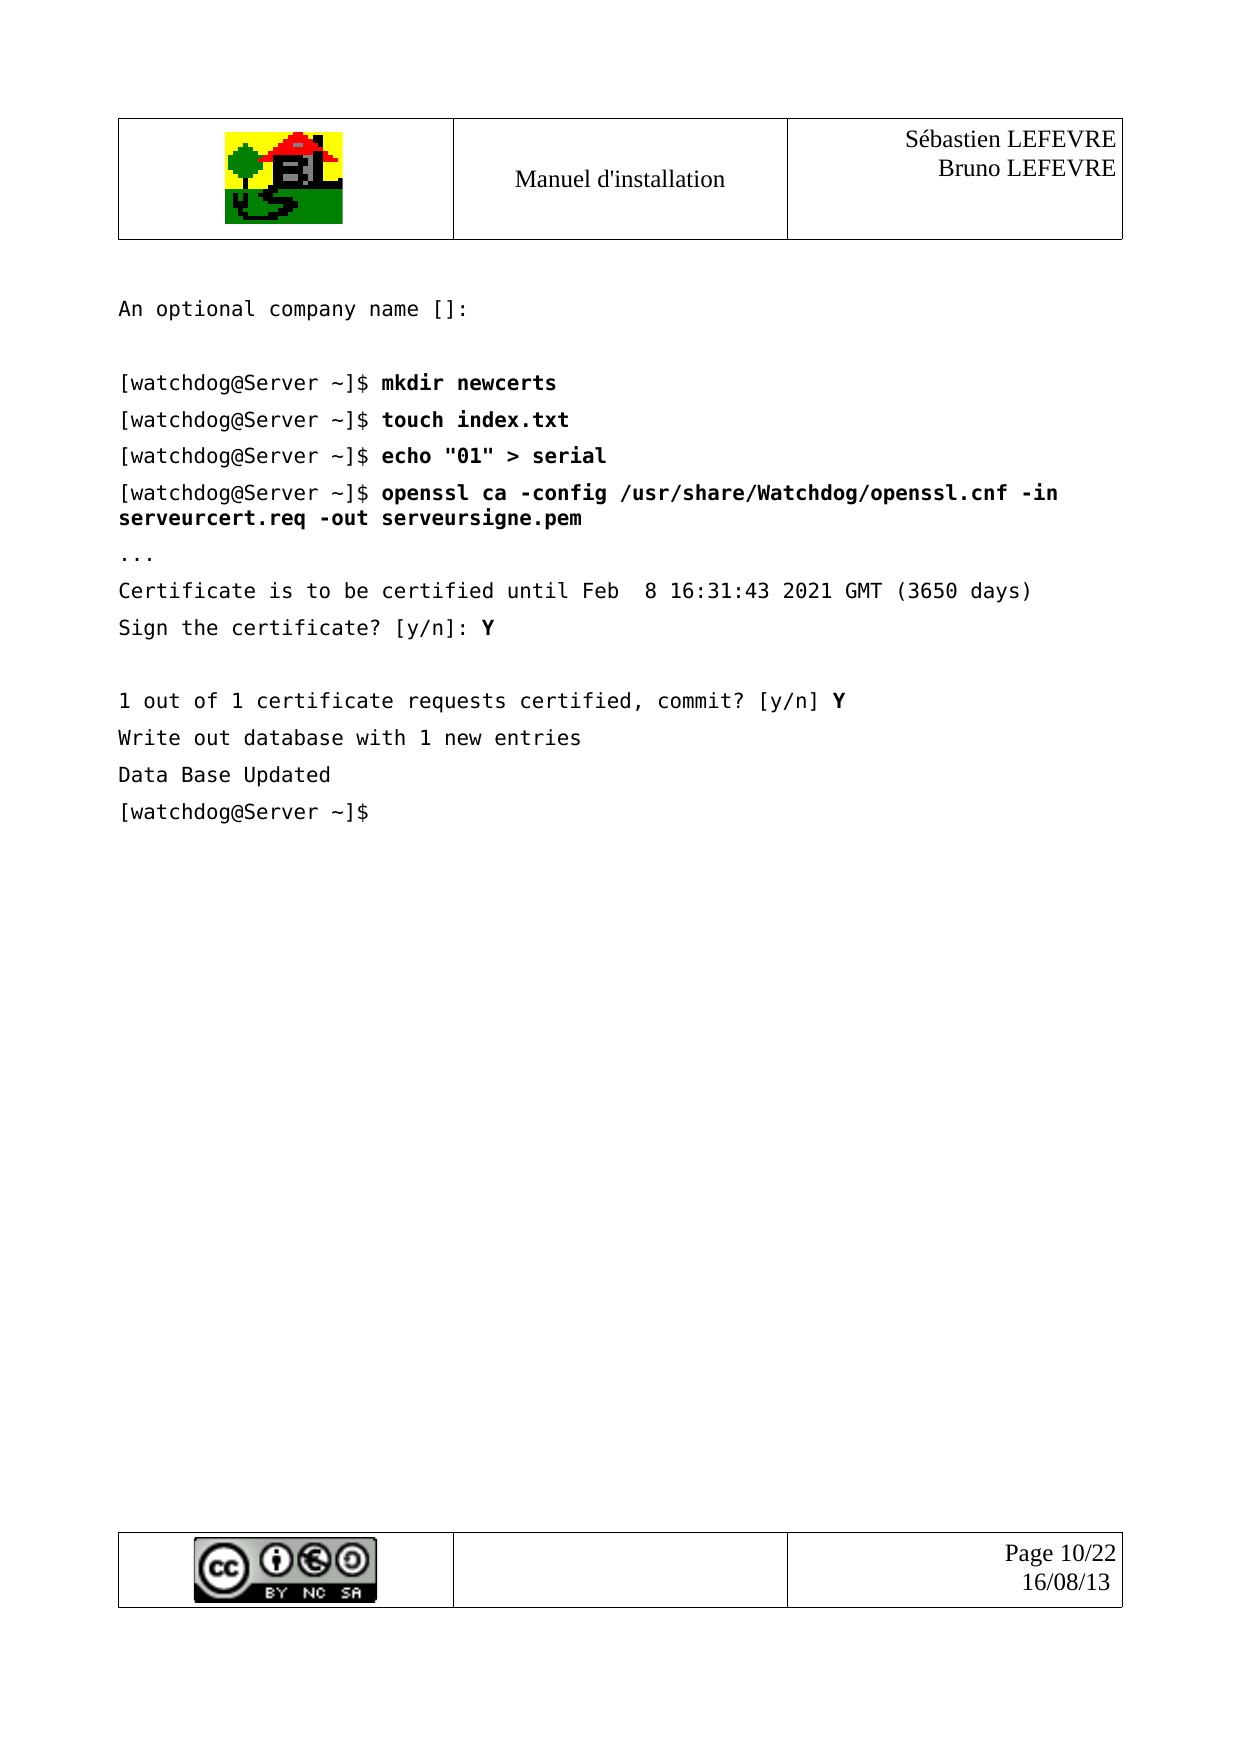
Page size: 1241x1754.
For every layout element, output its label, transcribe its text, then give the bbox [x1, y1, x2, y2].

text [watchdog@Server ~]$ mkdir newcerts [118, 371, 1122, 395]
text [watchdog@Server ~]$ [118, 800, 1122, 824]
picture [193, 1537, 378, 1603]
text Sign the certificate? [y/n]: Y [118, 616, 1122, 640]
text Data Base Updated [118, 763, 1122, 787]
text [watchdog@Server ~]$ openssl ca -config /usr/share/Watchdog/openssl.cnf -in serveurcert.req -out serveursigne.pem [118, 481, 1122, 530]
text 1 out of 1 certificate requests certified, commit? [y/n] Y [118, 689, 1122, 714]
text Certificate is to be certified until Feb 8 16:31:43 2021 GMT (3650 days) [118, 579, 1122, 603]
text [watchdog@Server ~]$ touch index.txt [118, 408, 1122, 432]
text Write out database with 1 new entries [118, 726, 1122, 750]
text ... [118, 542, 1122, 567]
text An optional company name []: [118, 297, 1122, 322]
text [watchdog@Server ~]$ echo "01" > serial [118, 444, 1122, 469]
picture [225, 132, 343, 224]
